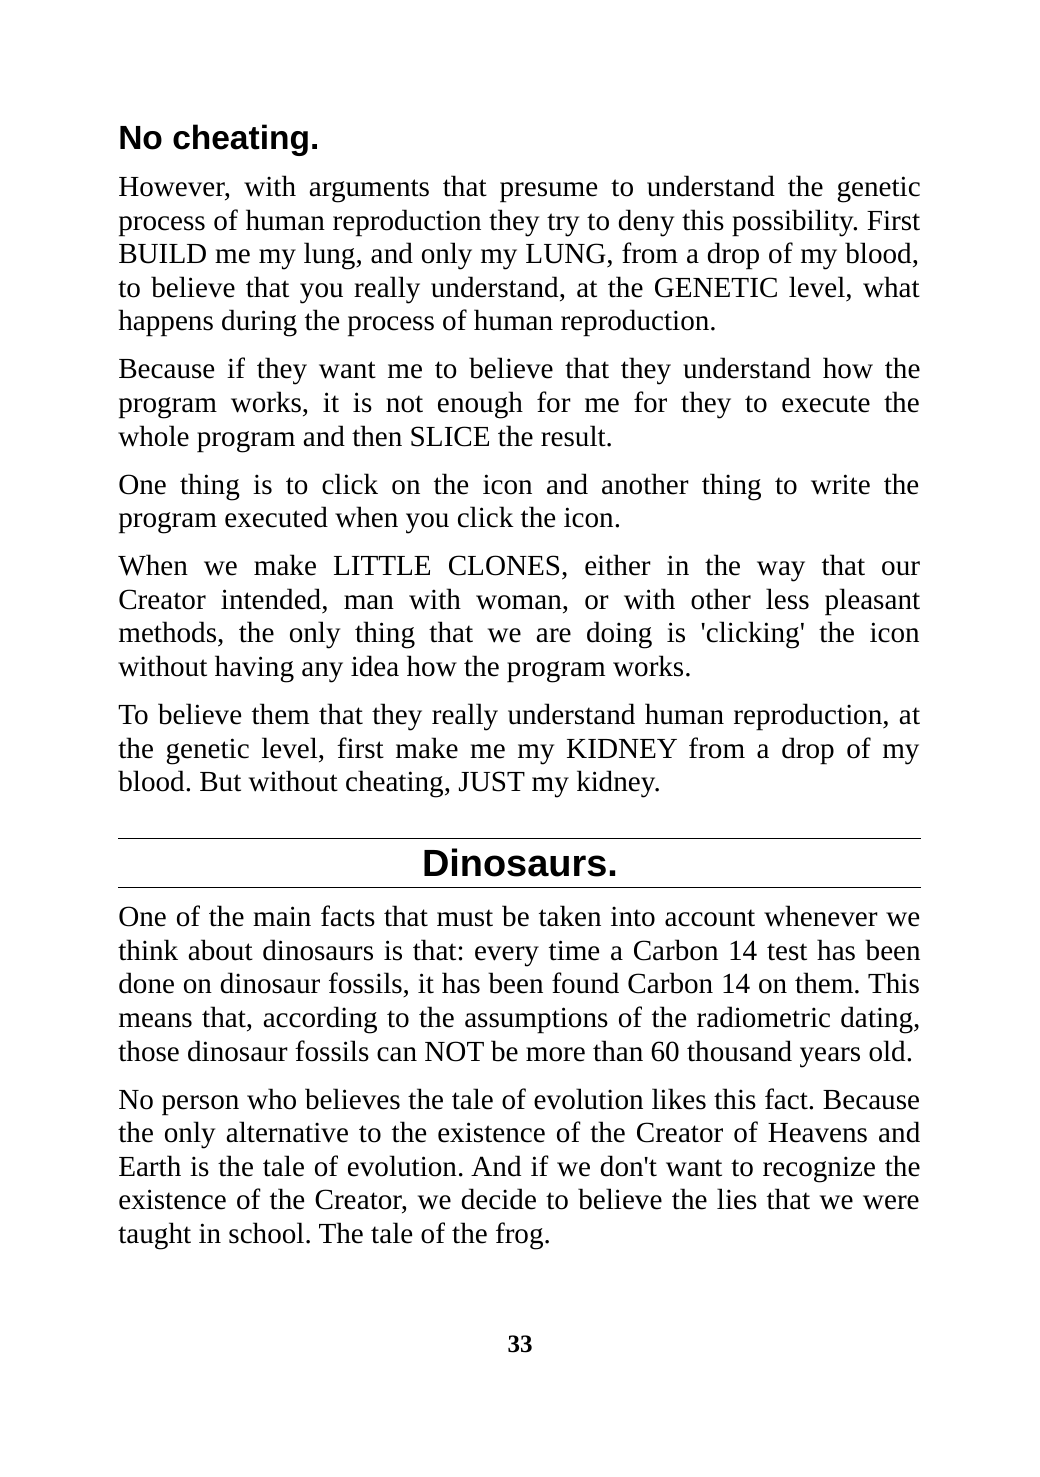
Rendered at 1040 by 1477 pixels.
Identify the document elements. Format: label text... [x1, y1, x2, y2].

text To believe them that they really understand human reproduction, at the genetic level, first make me my KIDNEY from a drop of my blood. But without cheating, JUST my kidney. [118, 697, 921, 798]
text No person who believes the tale of evolution likes this fact. Because the only alternative to the existence of the Creator of Heavens and Earth is the tale of evolution. And if we don't want to recognize the existence of the Creator, we decide to believe the lies that we were taught in school. The tale of the frog. [118, 1082, 921, 1249]
text One of the main facts that must be taken into account whenever we think about dinosaurs is that: every time a Carbon 14 test has been done on dinosaur fossils, it has been found Carbon 14 on them. This means that, according to the assumptions of the radiometric dating, those dinosaur fossils can NOT be more than 60 thousand years old. [118, 899, 921, 1067]
text One thing is to click on the icon and another thing to write the program executed when you click the icon. [118, 467, 921, 534]
subtitle Dinosaurs. [118, 839, 921, 887]
subtitle No cheating. [118, 118, 921, 157]
text However, with arguments that presume to understand the genetic process of human reproduction they try to deny this possibility. First BUILD me my lung, and only my LUNG, from a drop of my blood, to believe that you really understand, at the GENETIC level, what happens during the process of human reproduction. [118, 169, 921, 337]
text When we make LITTLE CLONES, either in the way that our Creator intended, man with woman, or with other less pleasant methods, the only thing that we are doing is 'clicking' the icon without having any idea how the program works. [118, 548, 921, 683]
text Because if they want me to believe that they understand how the program works, it is not enough for me for they to execute the whole program and then SLICE the result. [118, 352, 921, 452]
